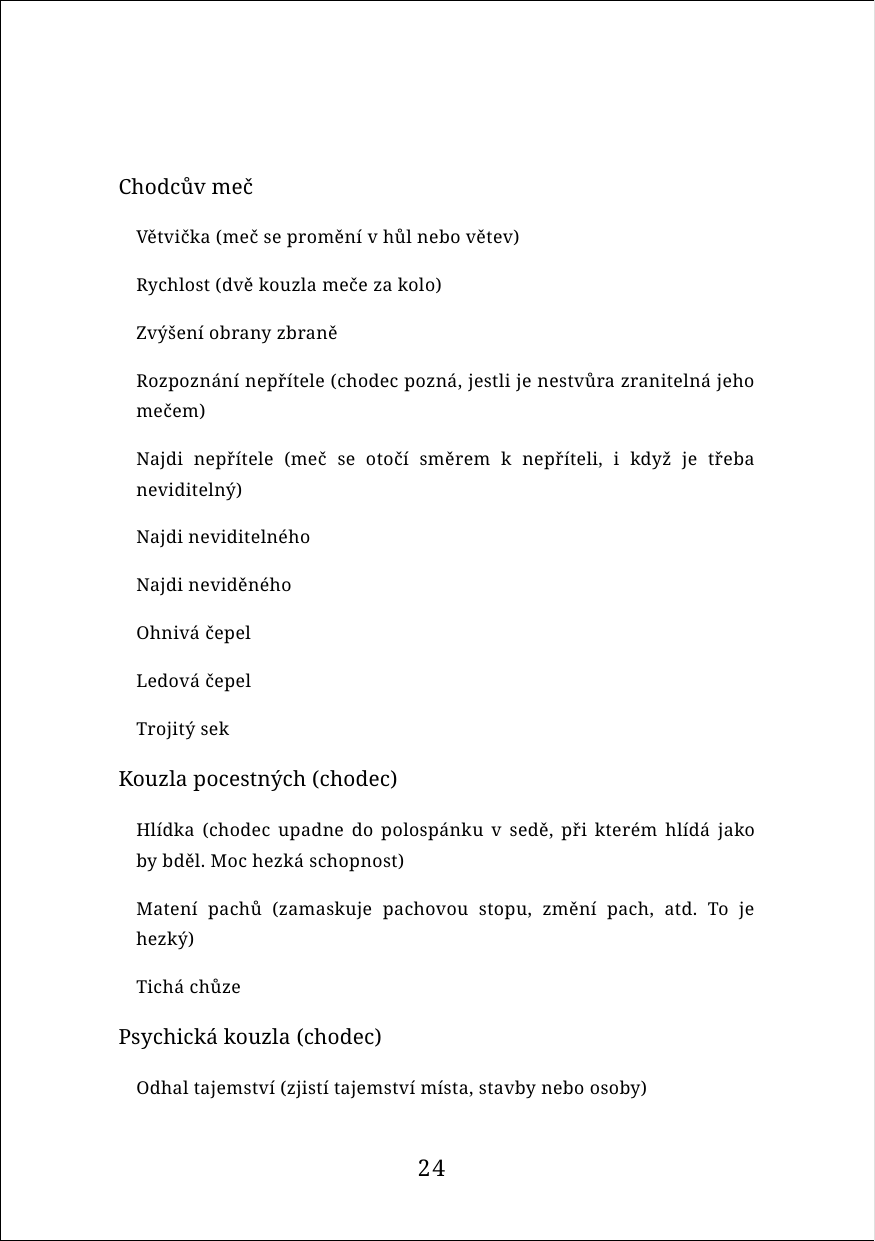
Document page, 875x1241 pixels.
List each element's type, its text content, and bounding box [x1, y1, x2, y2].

text Matení pachů (zamaskuje pachovou stopu, změní pach, atd. To je hezký) [136, 896, 756, 950]
text Najdi nepřítele (meč se otočí směrem k nepříteli, i když je třeba neviditelný) [136, 447, 756, 501]
text Ohnivá čepel [136, 621, 756, 645]
text Psychická kouzla (chodec) [118, 1022, 756, 1050]
text Hlídka (chodec upadne do polospánku v sedě, při kterém hlídá jako by bděl. Moc hezká schopnost) [136, 818, 756, 872]
text Tichá chůze [136, 974, 756, 998]
text Ledová čepel [136, 669, 756, 693]
text Odhal tajemství (zjistí tajemství místa, stavby nebo osoby) [136, 1075, 756, 1099]
text Rozpoznání nepřítele (chodec pozná, jestli je nestvůra zranitelná jeho mečem) [136, 369, 756, 423]
text Rychlost (dvě kouzla meče za kolo) [136, 273, 756, 297]
text Trojitý sek [136, 717, 756, 741]
text Zvýšení obrany zbraně [136, 321, 756, 345]
text Najdi neviditelného [136, 525, 756, 549]
text Větvička (meč se promění v hůl nebo větev) [136, 225, 756, 249]
text Chodcův meč [118, 172, 756, 200]
text Najdi neviděného [136, 573, 756, 597]
text Kouzla pocestných (chodec) [118, 764, 756, 793]
